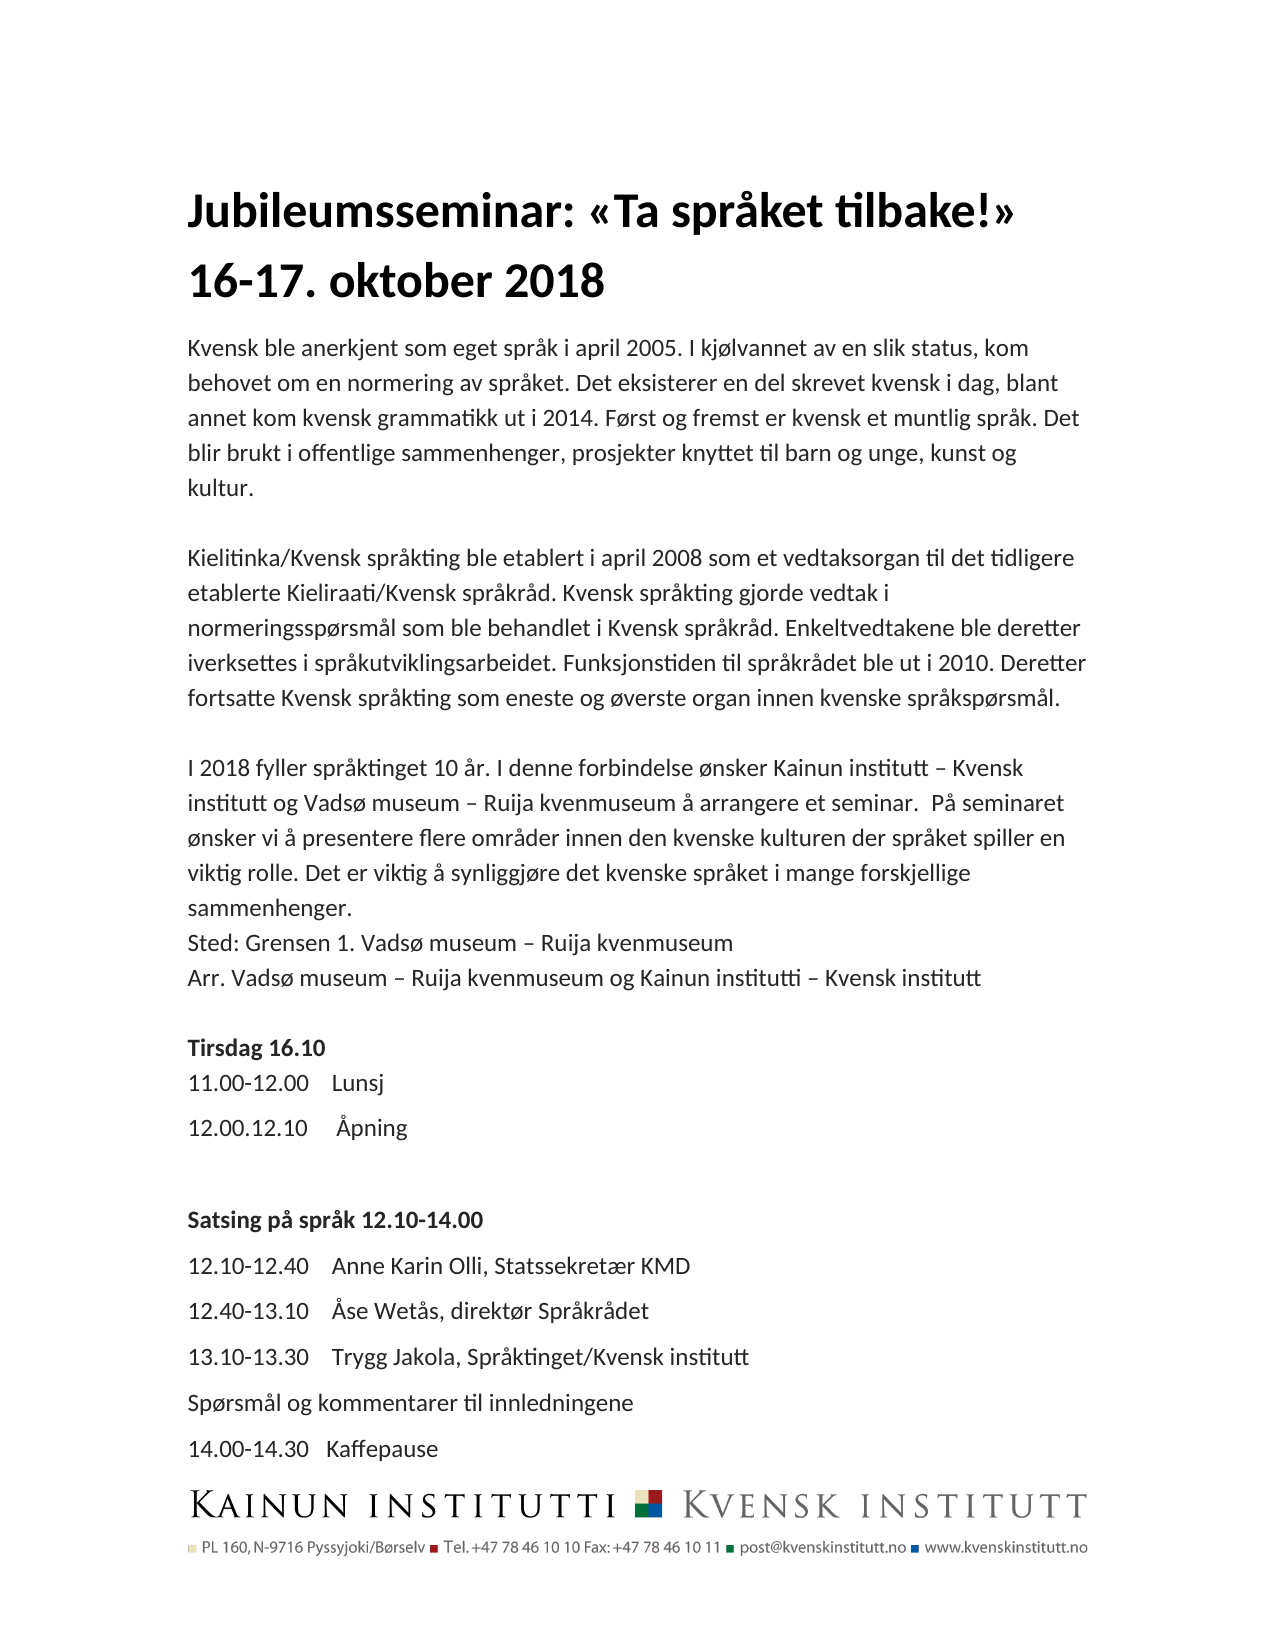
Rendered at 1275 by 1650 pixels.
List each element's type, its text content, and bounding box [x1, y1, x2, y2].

text Satsing på språk 12.10-14.00 [187, 1204, 1087, 1234]
text 12.00.12.10 Åpning [187, 1113, 1087, 1143]
text Tirsdag 16.10 [187, 1032, 1087, 1062]
text 11.00-12.00 Lunsj [187, 1067, 1087, 1097]
text Kvensk ble anerkjent som eget språk i april 2005. I kjølvannet av en slik status, kom behovet om en normering av språket. Det eksisterer en del skrevet kvensk i dag, blant annet kom kvensk grammatikk ut i 2014. Først og fremst er kvensk et muntlig språk. Det blir brukt i offentlige sammenhenger, prosjekter knyttet til barn og unge, kunst og kultur. [187, 332, 1087, 502]
text 13.10-13.30 Trygg Jakola, Språktinget/Kvensk institutt [187, 1341, 1087, 1372]
text I 2018 fyller språktinget 10 år. I denne forbindelse ønsker Kainun institutt – Kvensk institutt og Vadsø museum – Ruija kvenmuseum å arrangere et seminar. På seminaret ønsker vi å presentere flere områder innen den kvenske kulturen der språket spiller en viktig rolle. Det er viktig å synliggjøre det kvenske språket i mange forskjellige sammenhenger. [187, 752, 1087, 922]
picture [187, 1490, 1088, 1558]
text Arr. Vadsø museum – Ruija kvenmuseum og Kainun institutti – Kvensk institutt [187, 962, 1087, 992]
text 12.10-12.40 Anne Karin Olli, Statssekretær KMD [187, 1250, 1087, 1280]
text Sted: Grensen 1. Vadsø museum – Ruija kvenmuseum [187, 927, 1087, 957]
text 12.40-13.10 Åse Wetås, direktør Språkrådet [187, 1296, 1087, 1326]
subtitle Jubileumsseminar: «Ta språket tilbake!» 16-17. oktober 2018 [187, 179, 1087, 310]
text 14.00-14.30 Kaffepause [187, 1433, 1087, 1463]
text Kielitinka/Kvensk språkting ble etablert i april 2008 som et vedtaksorgan til det tidligere etablerte Kieliraati/Kvensk språkråd. Kvensk språkting gjorde vedtak i normeringsspørsmål som ble behandlet i Kvensk språkråd. Enkeltvedtakene ble deretter iverksettes i språkutviklingsarbeidet. Funksjonstiden til språkrådet ble ut i 2010. Deretter fortsatte Kvensk språkting som eneste og øverste organ innen kvenske språkspørsmål. [187, 542, 1087, 712]
text Spørsmål og kommentarer til innledningene [187, 1387, 1087, 1417]
